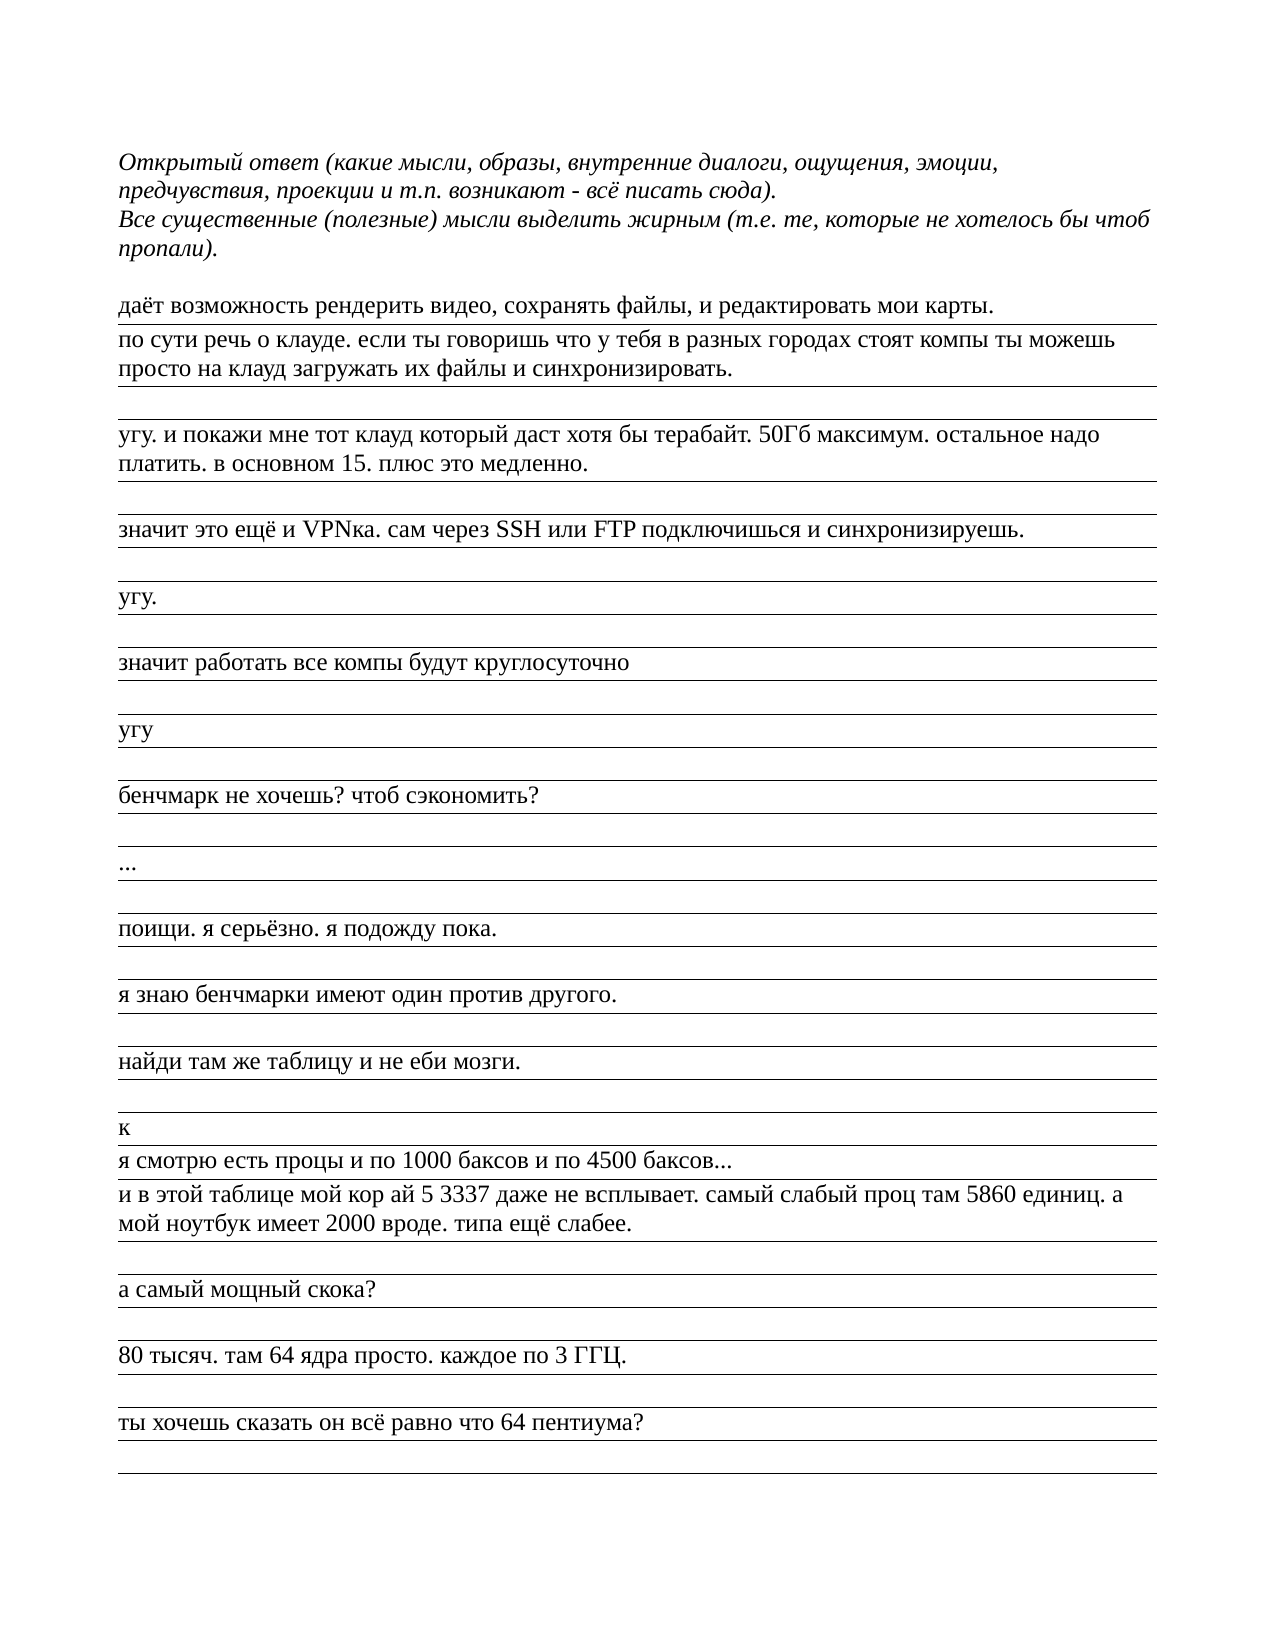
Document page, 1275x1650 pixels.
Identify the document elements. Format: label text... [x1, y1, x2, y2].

text угу. и покажи мне тот клауд который даст хотя бы терабайт. 50Гб максимум. остальное надо платить. в основном 15. плюс это медленно. [118, 420, 1157, 481]
text я знаю бенчмарки имеют один против другого. [118, 980, 1157, 1013]
text по сути речь о клауде. если ты говоришь что у тебя в разных городах стоят компы ты можешь просто на клауд загружать их файлы и синхронизировать. [118, 325, 1157, 386]
text угу. [118, 582, 1157, 614]
text а самый мощный скока? [118, 1275, 1157, 1307]
text даёт возможность рендерить видео, сохранять файлы, и редактировать мои карты. [118, 291, 1157, 324]
text ... [118, 847, 1157, 880]
text Все существенные (полезные) мысли выделить жирным (т.е. те, которые не хотелось бы чтоб пропали). [118, 204, 1157, 262]
text к [118, 1113, 1157, 1145]
text 80 тысяч. там 64 ядра просто. каждое по 3 ГГЦ. [118, 1341, 1157, 1374]
text я смотрю есть процы и по 1000 баксов и по 4500 баксов... [118, 1146, 1157, 1179]
text поищи. я серьёзно. я подожду пока. [118, 914, 1157, 946]
text и в этой таблице мой кор ай 5 3337 даже не всплывает. самый слабый проц там 5860 единиц. а мой ноутбук имеет 2000 вроде. типа ещё слабее. [118, 1180, 1157, 1241]
text бенчмарк не хочешь? чтоб сэкономить? [118, 781, 1157, 813]
text Открытый ответ (какие мысли, образы, внутренние диалоги, ощущения, эмоции, предчувствия, проекции и т.п. возникают - всё писать сюда). [118, 147, 1157, 204]
text ты хочешь сказать он всё равно что 64 пентиума? [118, 1408, 1157, 1440]
text угу [118, 715, 1157, 747]
text значит это ещё и VPNка. сам через SSH или FTP подключишься и синхронизируешь. [118, 515, 1157, 547]
text найди там же таблицу и не еби мозги. [118, 1047, 1157, 1079]
text значит работать все компы будут круглосуточно [118, 648, 1157, 680]
